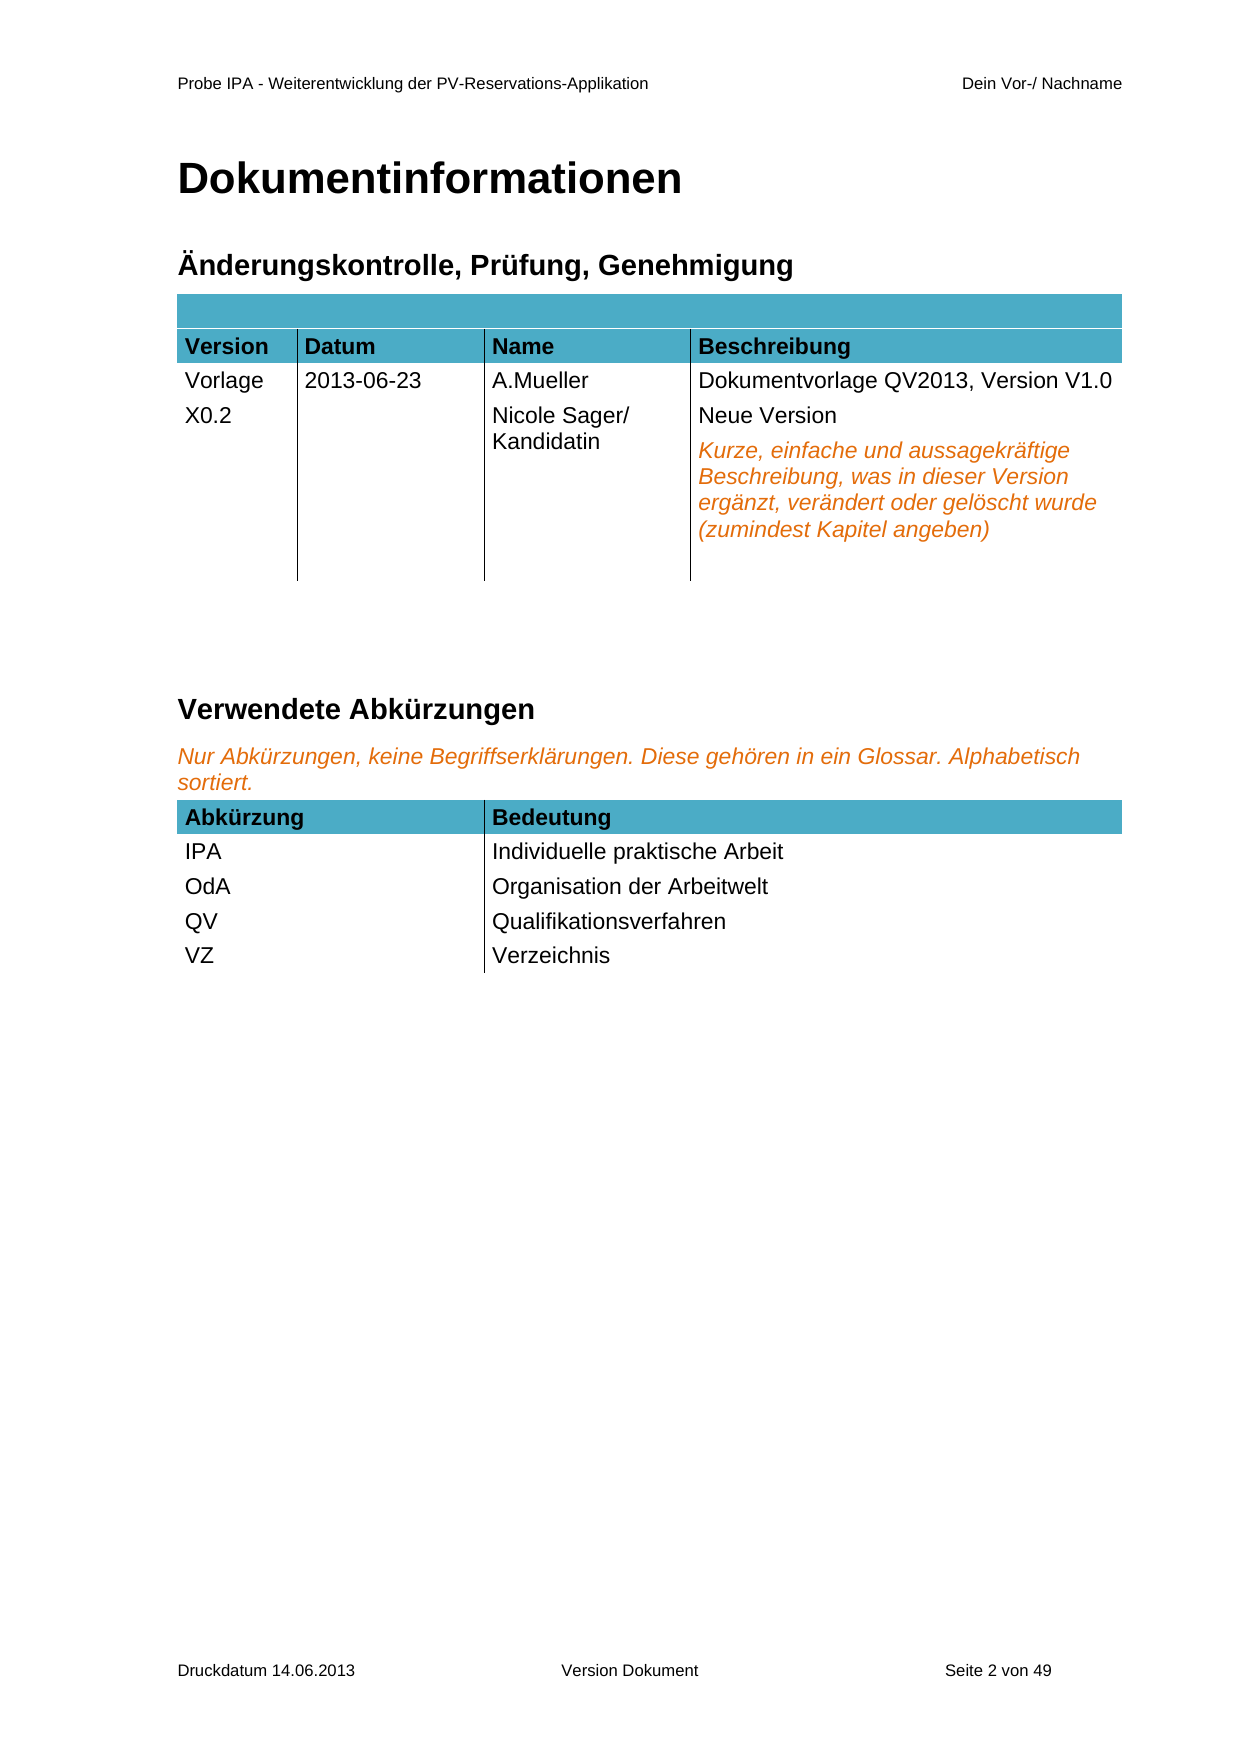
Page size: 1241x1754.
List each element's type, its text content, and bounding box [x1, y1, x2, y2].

text Dokumentinformationen [177, 154, 1122, 204]
table_cell Verzeichnis [485, 938, 1122, 973]
table_cell Version [177, 329, 297, 363]
table_cell Beschreibung [691, 329, 1122, 363]
table_header Bedeutung [485, 800, 1122, 834]
table_cell Neue Version Kurze, einfache und aussagekräftige Beschreibung, was in dieser Version ergänzt, verändert oder gelöscht wurde (zumindest Kapitel angeben) [691, 398, 1122, 546]
text Verwendete Abkürzungen [177, 692, 1122, 726]
table_cell [691, 546, 1122, 581]
table_cell Qualifikationsverfahren [485, 904, 1122, 938]
table_cell Individuelle praktische Arbeit [485, 834, 1122, 869]
table_cell [177, 546, 297, 581]
table_cell QV [177, 904, 484, 938]
table_cell IPA [177, 834, 484, 869]
table_cell [485, 546, 690, 581]
text Änderungskontrolle, Prüfung, Genehmigung [177, 248, 1122, 281]
table_cell Organisation der Arbeitwelt [485, 869, 1122, 903]
table_header [177, 294, 1122, 328]
text Nur Abkürzungen, keine Begriffserklärungen. Diese gehören in ein Glossar. Alphabetisch sortiert. [177, 743, 1122, 795]
table_cell OdA [177, 869, 484, 903]
table_cell Vorlage [177, 363, 297, 398]
table_cell X0.2 [177, 398, 297, 546]
table_header Abkürzung [177, 800, 484, 834]
table_cell Nicole Sager/ Kandidatin [485, 398, 690, 546]
table_cell Name [485, 329, 690, 363]
table_cell VZ [177, 938, 484, 973]
table_cell [298, 398, 484, 546]
table_cell [298, 546, 484, 581]
table_cell Datum [298, 329, 484, 363]
table_cell 2013-06-23 [298, 363, 484, 398]
table_cell Dokumentvorlage QV2013, Version V1.0 [691, 363, 1122, 398]
table_cell A.Mueller [485, 363, 690, 398]
